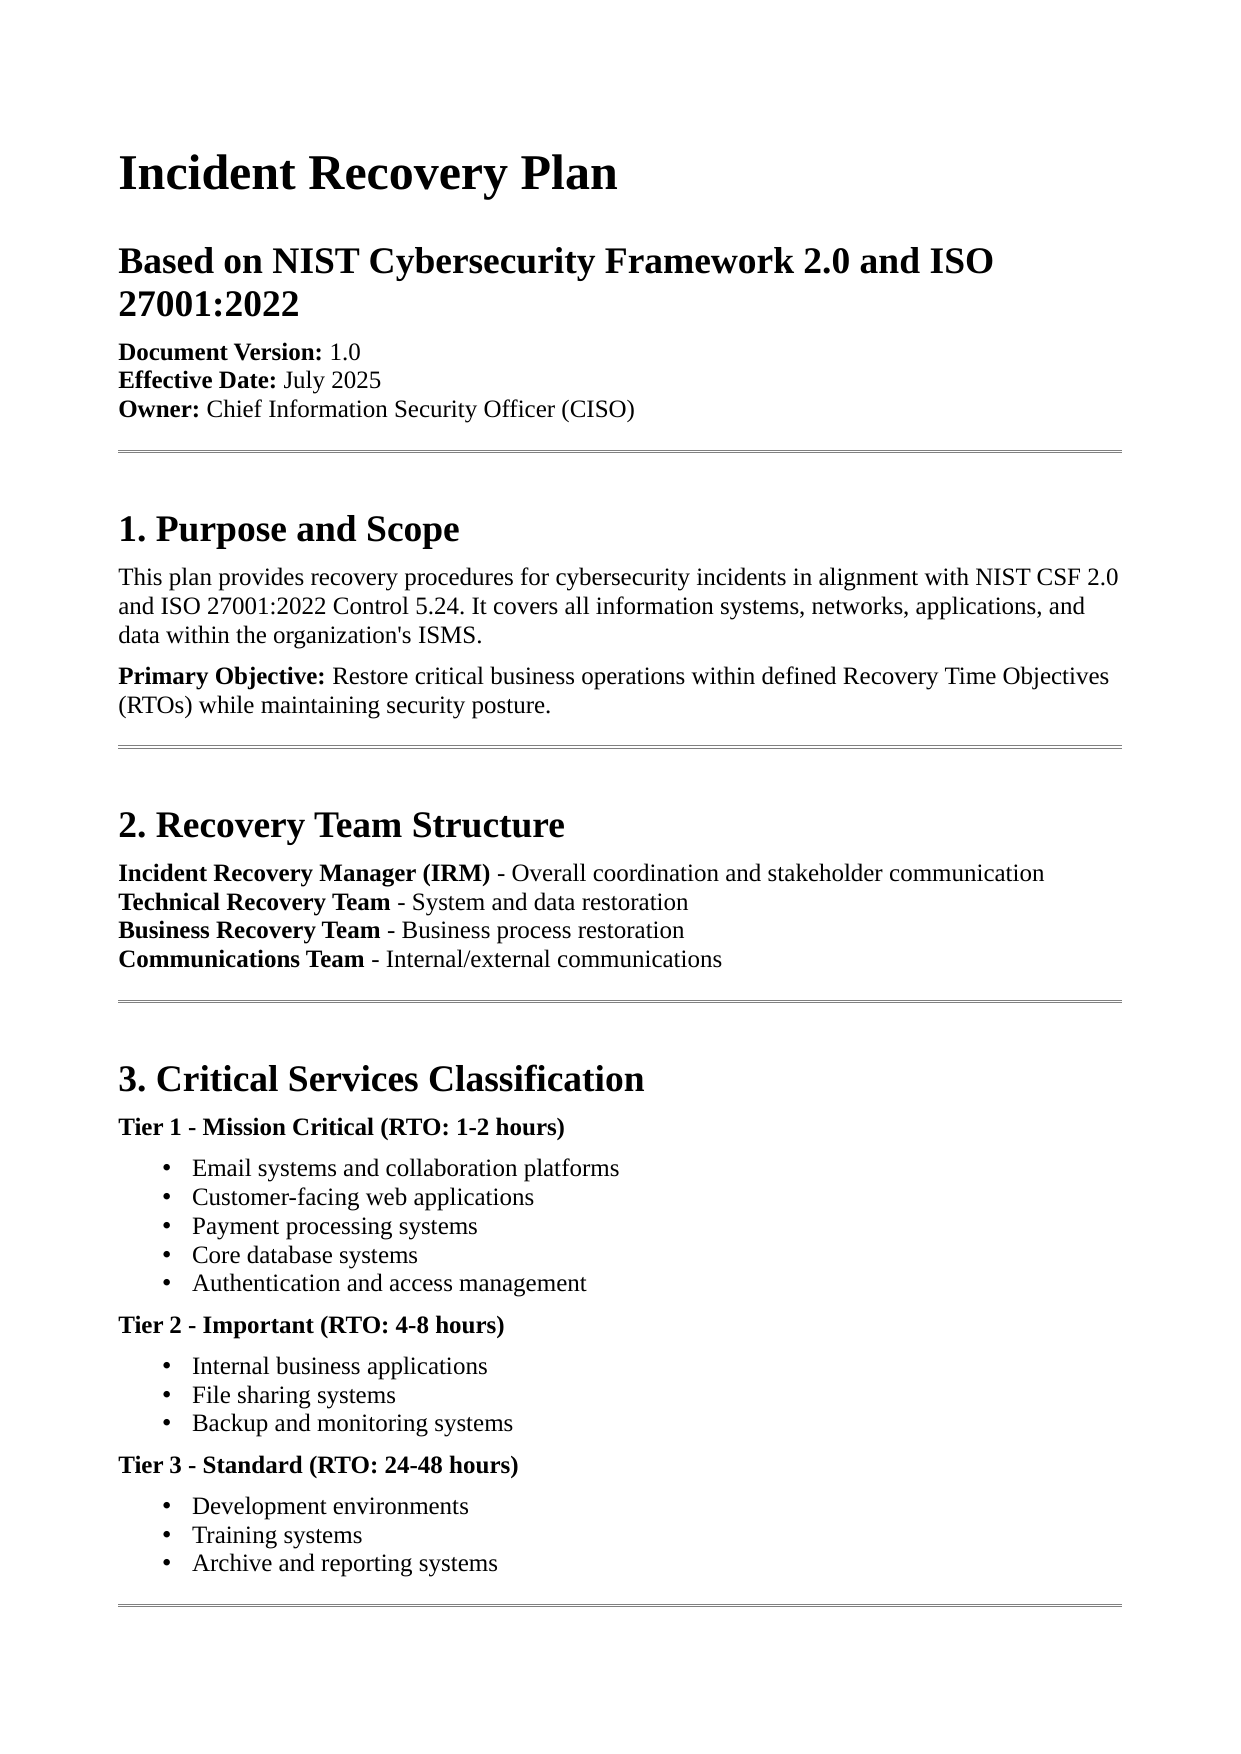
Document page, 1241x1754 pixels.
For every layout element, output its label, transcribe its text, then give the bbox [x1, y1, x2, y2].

list Authentication and access management [162, 1268, 1122, 1297]
list Customer-facing web applications [162, 1182, 1122, 1211]
text Tier 3 - Standard (RTO: 24-48 hours) [118, 1450, 1122, 1478]
list Core database systems [162, 1240, 1122, 1268]
text Document Version: 1.0 Effective Date: July 2025 Owner: Chief Information Security Officer (CISO) [118, 337, 1122, 423]
list File sharing systems [162, 1380, 1122, 1408]
text This plan provides recovery procedures for cybersecurity incidents in alignment with NIST CSF 2.0 and ISO 27001:2022 Control 5.24. It covers all information systems, networks, applications, and data within the organization's ISMS. [118, 562, 1122, 649]
text Tier 2 - Important (RTO: 4-8 hours) [118, 1310, 1122, 1338]
subtitle 2. Recovery Team Structure [118, 802, 1122, 845]
list Archive and reporting systems [162, 1548, 1122, 1577]
subtitle Based on NIST Cybersecurity Framework 2.0 and ISO 27001:2022 [118, 238, 1122, 324]
subtitle 1. Purpose and Scope [118, 507, 1122, 550]
text Tier 1 - Mission Critical (RTO: 1-2 hours) [118, 1112, 1122, 1141]
list Development environments [162, 1491, 1122, 1520]
text Incident Recovery Manager (IRM) - Overall coordination and stakeholder communication Technical Recovery Team - System and data restoration Business Recovery Team - Business process restoration Communications Team - Internal/external communications [118, 858, 1122, 973]
subtitle Incident Recovery Plan [118, 143, 1122, 201]
list Training systems [162, 1520, 1122, 1548]
list Backup and monitoring systems [162, 1408, 1122, 1437]
list Email systems and collaboration platforms [162, 1153, 1122, 1182]
list Internal business applications [162, 1351, 1122, 1380]
subtitle 3. Critical Services Classification [118, 1057, 1122, 1100]
list Payment processing systems [162, 1211, 1122, 1240]
text Primary Objective: Restore critical business operations within defined Recovery Time Objectives (RTOs) while maintaining security posture. [118, 661, 1122, 719]
